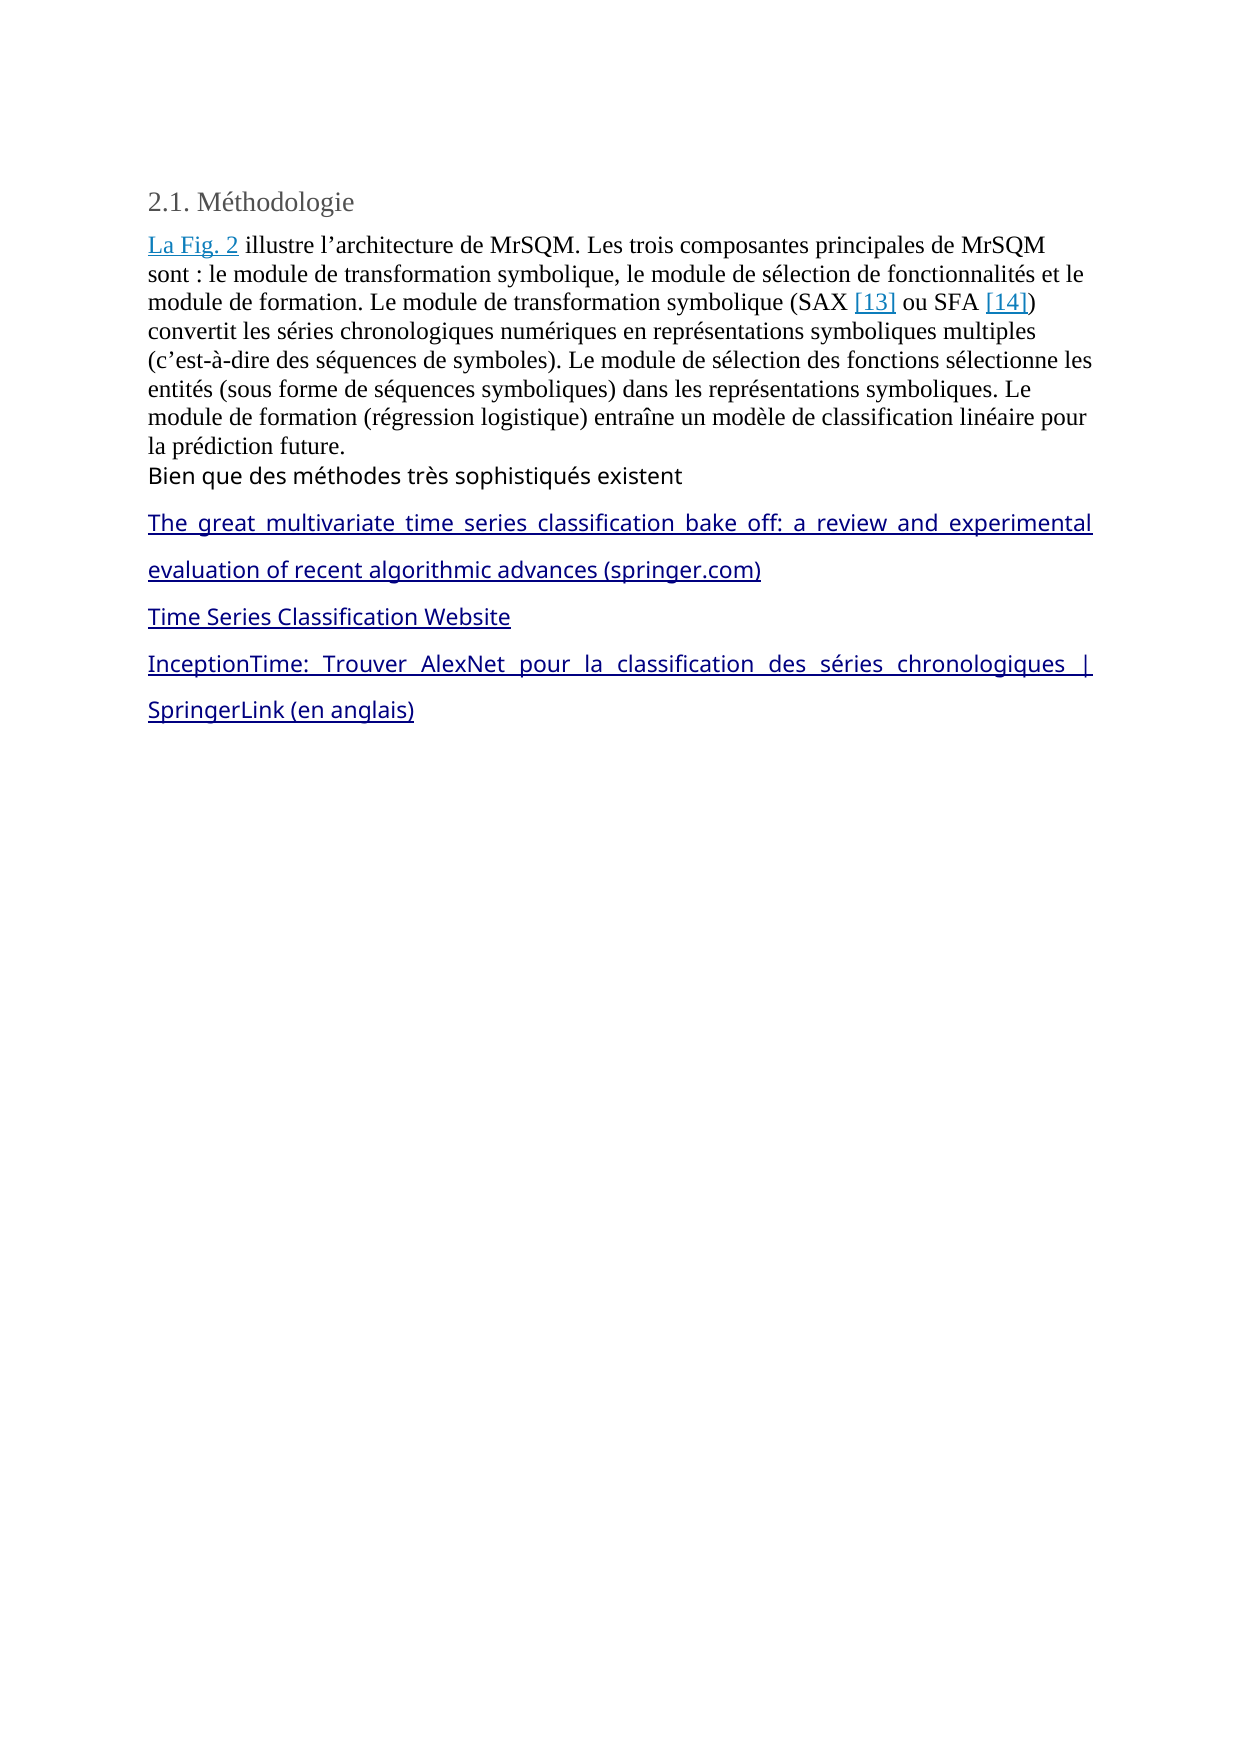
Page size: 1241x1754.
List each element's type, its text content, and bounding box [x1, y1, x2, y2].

text SpringerLink (en anglais) [148, 676, 1093, 726]
text La Fig. 2 illustre l’architecture de MrSQM. Les trois composantes principales de MrSQM sont : le module de transformation symbolique, le module de sélection de fonctionnalités et le module de formation. Le module de transformation symbolique (SAX [13] ou SFA [14]) convertit les séries chronologiques numériques en représentations symboliques multiples (c’est-à-dire des séquences de symboles). Le module de sélection des fonctions sélectionne les entités (sous forme de séquences symboliques) dans les représentations symboliques. Le module de formation (régression logistique) entraîne un modèle de classification linéaire pour la prédiction future. [148, 230, 1093, 460]
text Bien que des méthodes très sophistiqués existent [148, 460, 1093, 491]
text evaluation of recent algorithmic advances (springer.com) [148, 535, 1093, 585]
text InceptionTime: Trouver AlexNet pour la classification des séries chronologiques | [148, 647, 1093, 674]
subtitle 2.1. Méthodologie [148, 185, 1093, 217]
text Time Series Classification Website [148, 601, 1093, 632]
text The great multivariate time series classification bake off: a review and experimental [148, 507, 1093, 533]
